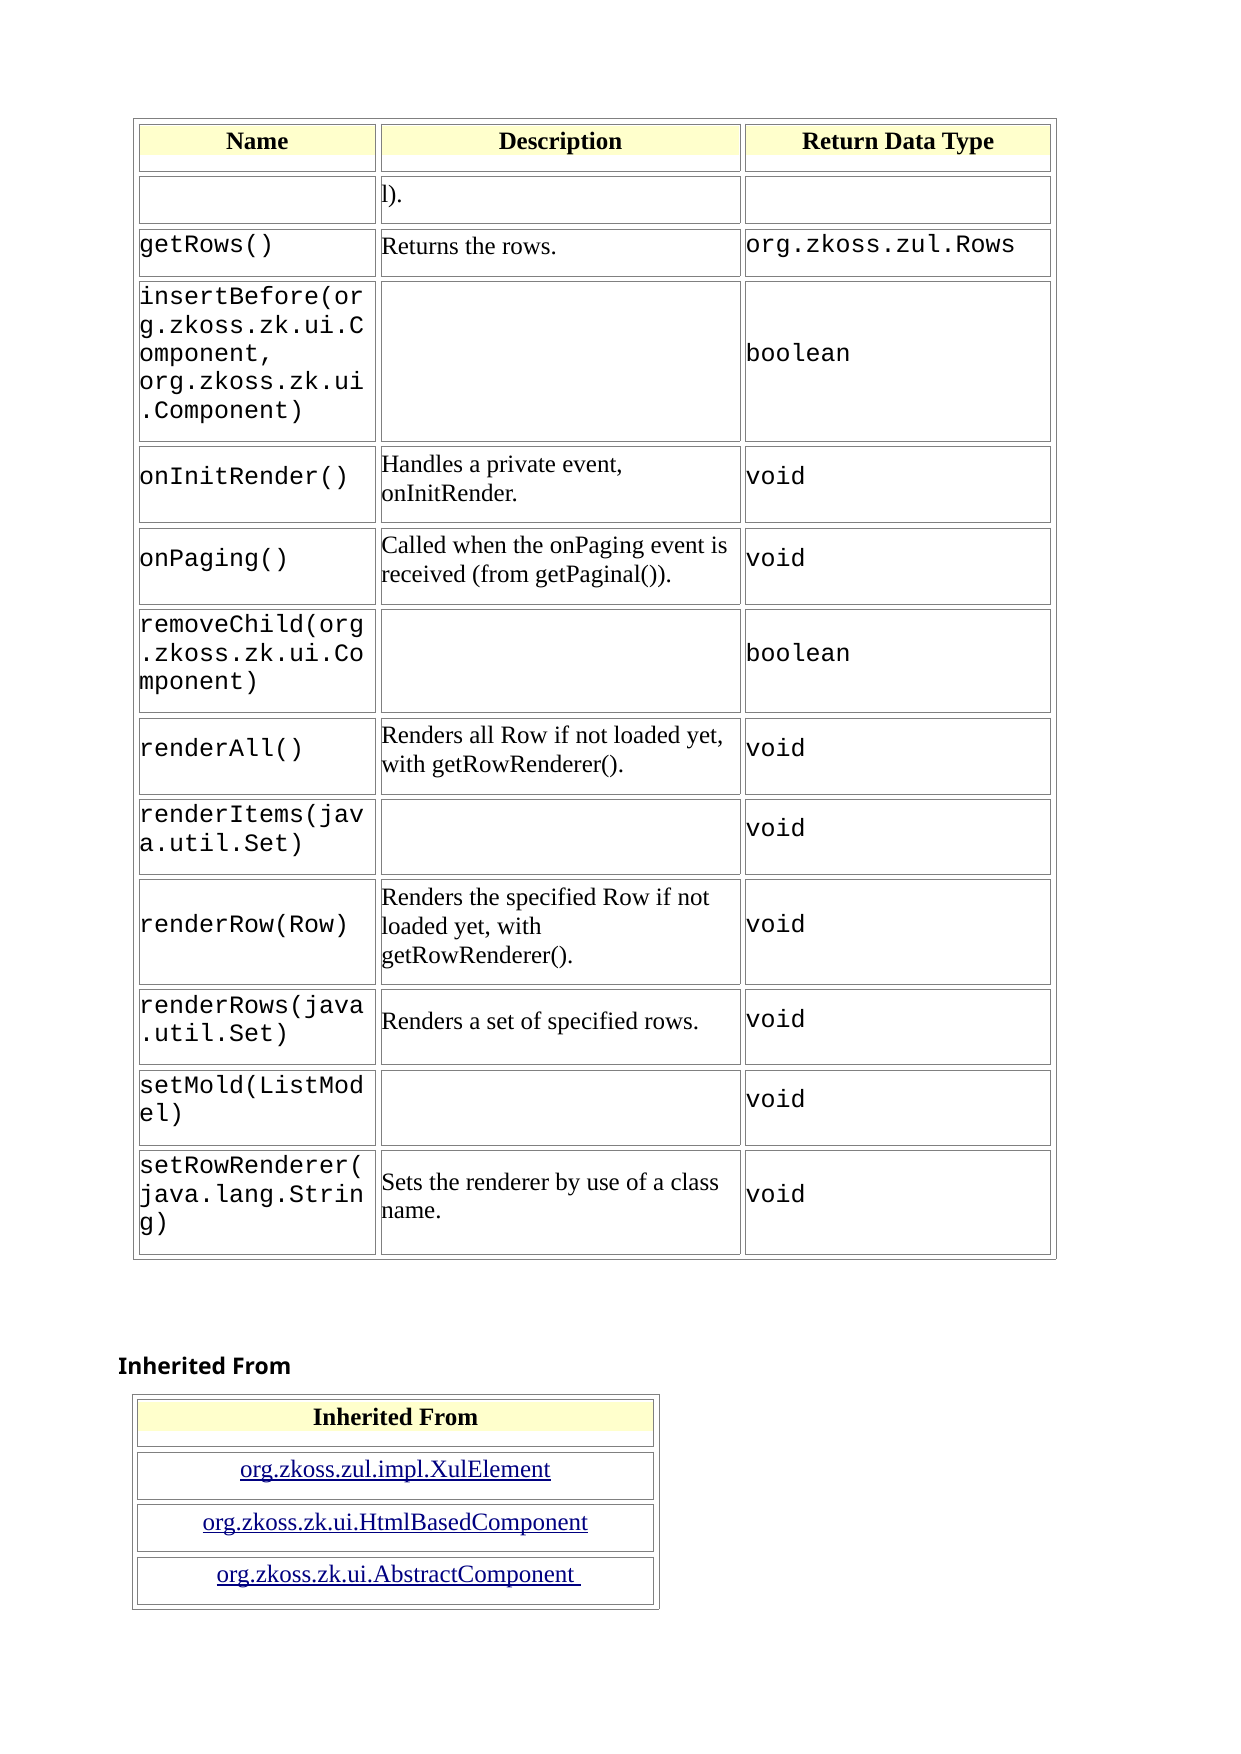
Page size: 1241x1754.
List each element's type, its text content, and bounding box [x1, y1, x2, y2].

table_cell getRows() [136, 223, 378, 276]
table_cell l). [378, 171, 742, 223]
table_cell void [743, 1145, 1053, 1253]
table_cell setRowRenderer(java.lang.String) [136, 1145, 378, 1253]
table_cell [743, 171, 1053, 223]
table_cell void [743, 984, 1053, 1064]
table_cell [382, 800, 740, 874]
table_cell org.zkoss.zk.ui.AbstractComponent [134, 1551, 656, 1604]
table_header Name [136, 119, 378, 171]
table_cell setMold(ListModel) [136, 1064, 378, 1145]
table_cell [382, 1071, 740, 1145]
table_cell void [743, 874, 1053, 984]
table_cell [378, 604, 742, 712]
table_cell Called when the onPaging event is received (from getPaginal()). [378, 522, 742, 603]
table_cell onInitRender() [136, 441, 378, 522]
table_cell Returns the rows. [378, 223, 742, 276]
table_cell void [743, 441, 1053, 522]
table_cell [378, 794, 742, 874]
table_cell org.zkoss.zul.impl.XulElement [134, 1446, 656, 1499]
table_cell org.zkoss.zk.ui.HtmlBasedComponent [134, 1499, 656, 1551]
table_cell insertBefore(org.zkoss.zk.ui.Component, org.zkoss.zk.ui.Component) [136, 276, 378, 441]
table_cell org.zkoss.zul.Rows [743, 223, 1053, 276]
table_cell void [743, 794, 1053, 874]
table_cell Renders the specified Row if not loaded yet, with getRowRenderer(). [378, 874, 742, 984]
table_cell [382, 282, 740, 441]
table_header Return Data Type [743, 119, 1053, 171]
table_cell Renders a set of specified rows. [378, 984, 742, 1064]
table_cell Handles a private event, onInitRender. [378, 441, 742, 522]
table_cell renderItems(java.util.Set) [136, 794, 378, 874]
table_cell [378, 276, 742, 441]
table_cell boolean [743, 276, 1053, 441]
table_cell void [743, 1064, 1053, 1145]
table_cell [136, 171, 378, 223]
table_header Description [378, 119, 742, 171]
table_cell removeChild(org.zkoss.zk.ui.Component) [136, 604, 378, 712]
table_cell renderRows(java.util.Set) [136, 984, 378, 1064]
table_cell renderAll() [136, 712, 378, 793]
table_header Inherited From [134, 1395, 656, 1446]
table_cell Renders all Row if not loaded yet, with getRowRenderer(). [378, 712, 742, 793]
table_cell [378, 1064, 742, 1145]
table_cell onPaging() [136, 522, 378, 603]
subtitle Inherited From [118, 1350, 1122, 1381]
table_cell renderRow(Row) [136, 874, 378, 984]
table_cell void [743, 712, 1053, 793]
table_cell void [743, 522, 1053, 603]
table_cell boolean [743, 604, 1053, 712]
table_cell [382, 610, 740, 712]
table_cell Sets the renderer by use of a class name. [378, 1145, 742, 1253]
